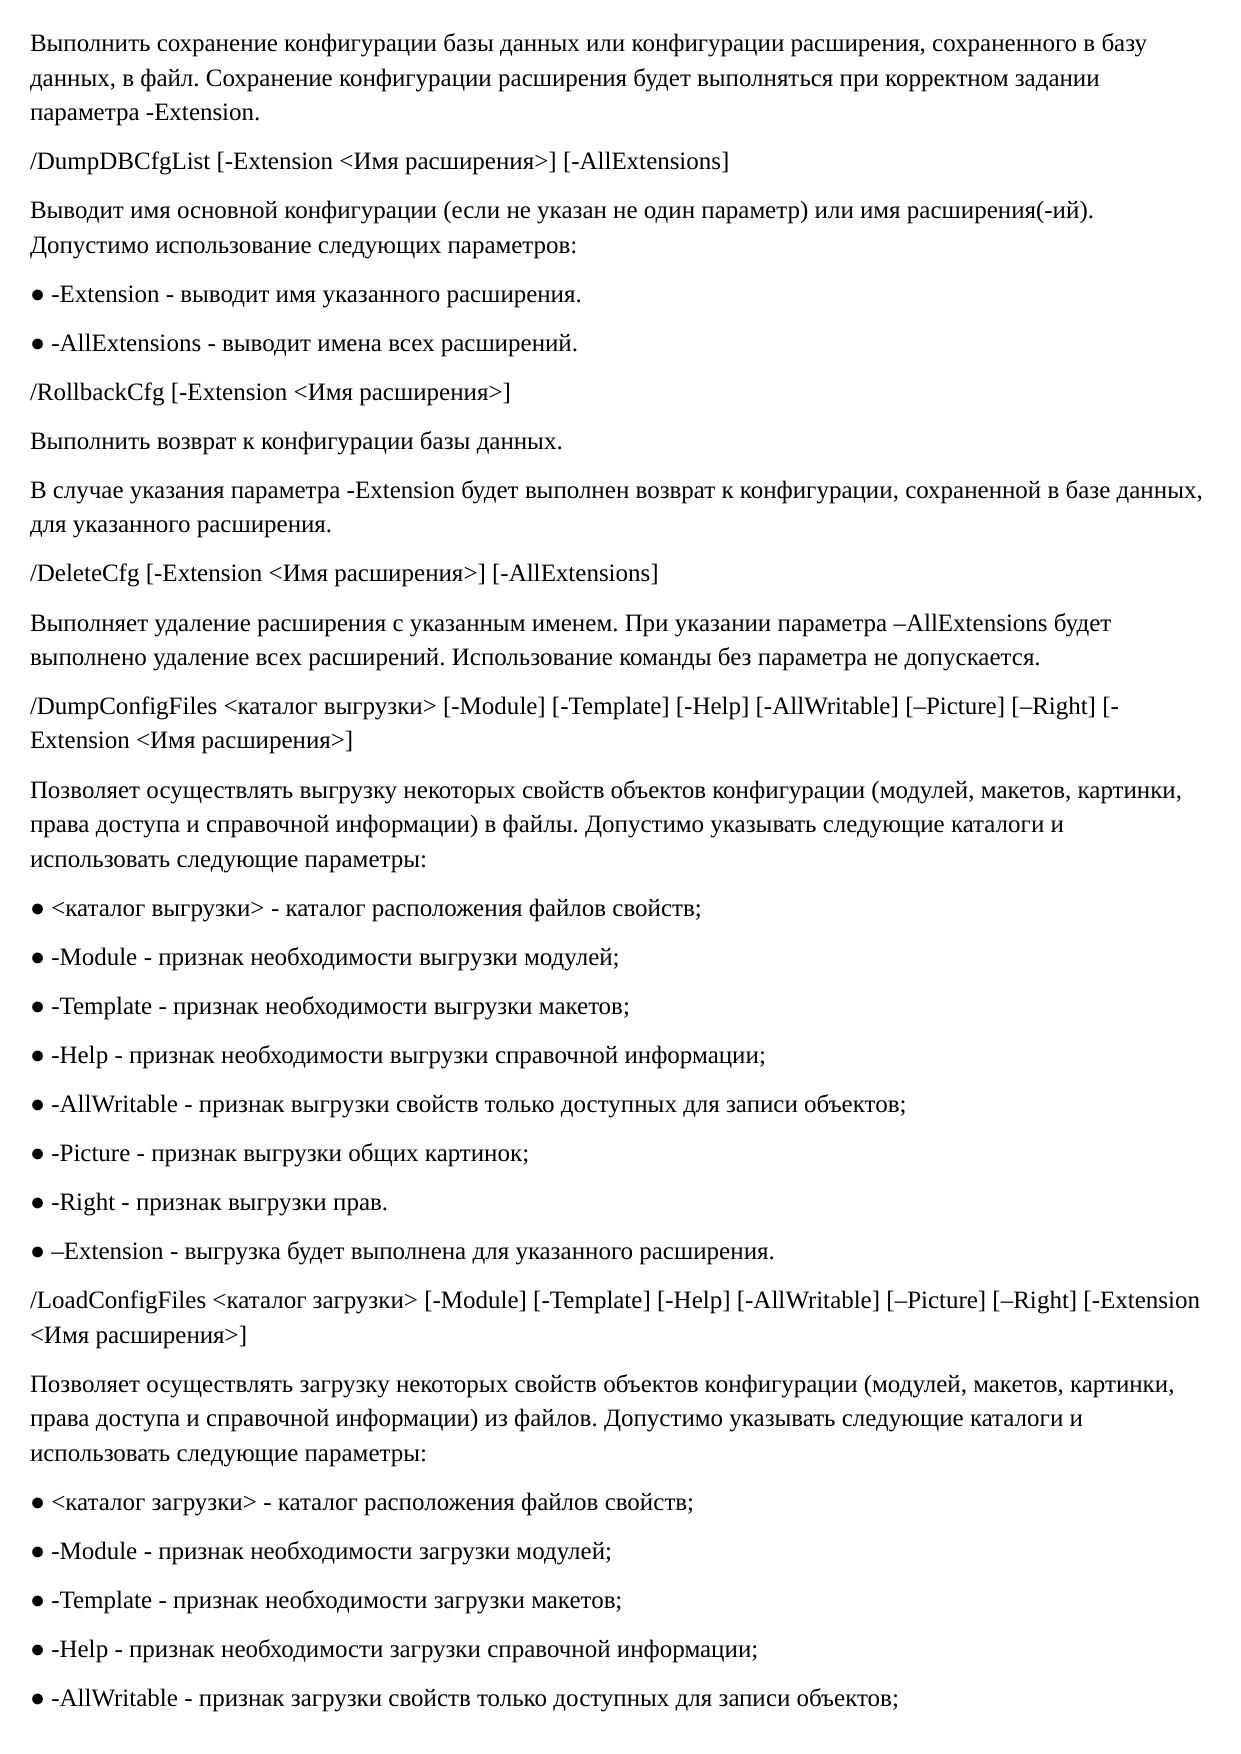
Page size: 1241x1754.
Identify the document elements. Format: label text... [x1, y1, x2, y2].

text ● <каталог загрузки> ‑ каталог расположения файлов свойств; [30, 1487, 1211, 1516]
text ● –Extension ‑ выгрузка будет выполнена для указанного расширения. [30, 1236, 1211, 1265]
text /DumpDBCfgList [-Extension <Имя расширения>] [-AllExtensions] [30, 146, 1211, 175]
text ● -Extension ‑ выводит имя указанного расширения. [30, 279, 1211, 307]
text ● -Help ‑ признак необходимости загрузки справочной информации; [30, 1634, 1211, 1663]
text Позволяет осуществлять выгрузку некоторых свойств объектов конфигурации (модулей, макетов, картинки, права доступа и справочной информации) в файлы. Допустимо указывать следующие каталоги и использовать следующие параметры: [30, 775, 1211, 872]
text Позволяет осуществлять загрузку некоторых свойств объектов конфигурации (модулей, макетов, картинки, права доступа и справочной информации) из файлов. Допустимо указывать следующие каталоги и использовать следующие параметры: [30, 1369, 1211, 1466]
text ● -Module ‑ признак необходимости выгрузки модулей; [30, 942, 1211, 971]
text ● -Module ‑ признак необходимости загрузки модулей; [30, 1536, 1211, 1564]
text /DeleteCfg [-Extension <Имя расширения>] [-AllExtensions] [30, 558, 1211, 587]
text Выводит имя основной конфигурации (если не указан не один параметр) или имя расширения(-ий). Допустимо использование следующих параметров: [30, 195, 1211, 258]
text Выполнить возврат к конфигурации базы данных. [30, 426, 1211, 455]
text Выполнить сохранение конфигурации базы данных или конфигурации расширения, сохраненного в базу данных, в файл. Сохранение конфигурации расширения будет выполняться при корректном задании параметра -Extension. [30, 28, 1211, 126]
text ● -AllWritable ‑ признак выгрузки свойств только доступных для записи объектов; [30, 1089, 1211, 1118]
text ● <каталог выгрузки> ‑ каталог расположения файлов свойств; [30, 893, 1211, 921]
text /RollbackCfg [-Extension <Имя расширения>] [30, 377, 1211, 406]
text ● -Right ‑ признак выгрузки прав. [30, 1187, 1211, 1216]
text /LoadConfigFiles <каталог загрузки> [-Module] [-Template] [-Help] [-AllWritable] [–Picture] [–Right] [-Extension <Имя расширения>] [30, 1285, 1211, 1348]
text Выполняет удаление расширения с указанным именем. При указании параметра –AllExtensions будет выполнено удаление всех расширений. Использование команды без параметра не допускается. [30, 608, 1211, 671]
text ● -Picture ‑ признак выгрузки общих картинок; [30, 1138, 1211, 1167]
text ● -Help ‑ признак необходимости выгрузки справочной информации; [30, 1040, 1211, 1069]
text /DumpConfigFiles <каталог выгрузки> [-Module] [-Template] [-Help] [-AllWritable] [–Picture] [–Right] [-Extension <Имя расширения>] [30, 691, 1211, 754]
text В случае указания параметра -Extension будет выполнен возврат к конфигурации, сохраненной в базе данных, для указанного расширения. [30, 475, 1211, 538]
text ● -Template ‑ признак необходимости выгрузки макетов; [30, 991, 1211, 1019]
text ● -Template ‑ признак необходимости загрузки макетов; [30, 1585, 1211, 1614]
text ● -AllWritable ‑ признак загрузки свойств только доступных для записи объектов; [30, 1683, 1211, 1712]
text ● -AllExtensions ‑ выводит имена всех расширений. [30, 328, 1211, 357]
